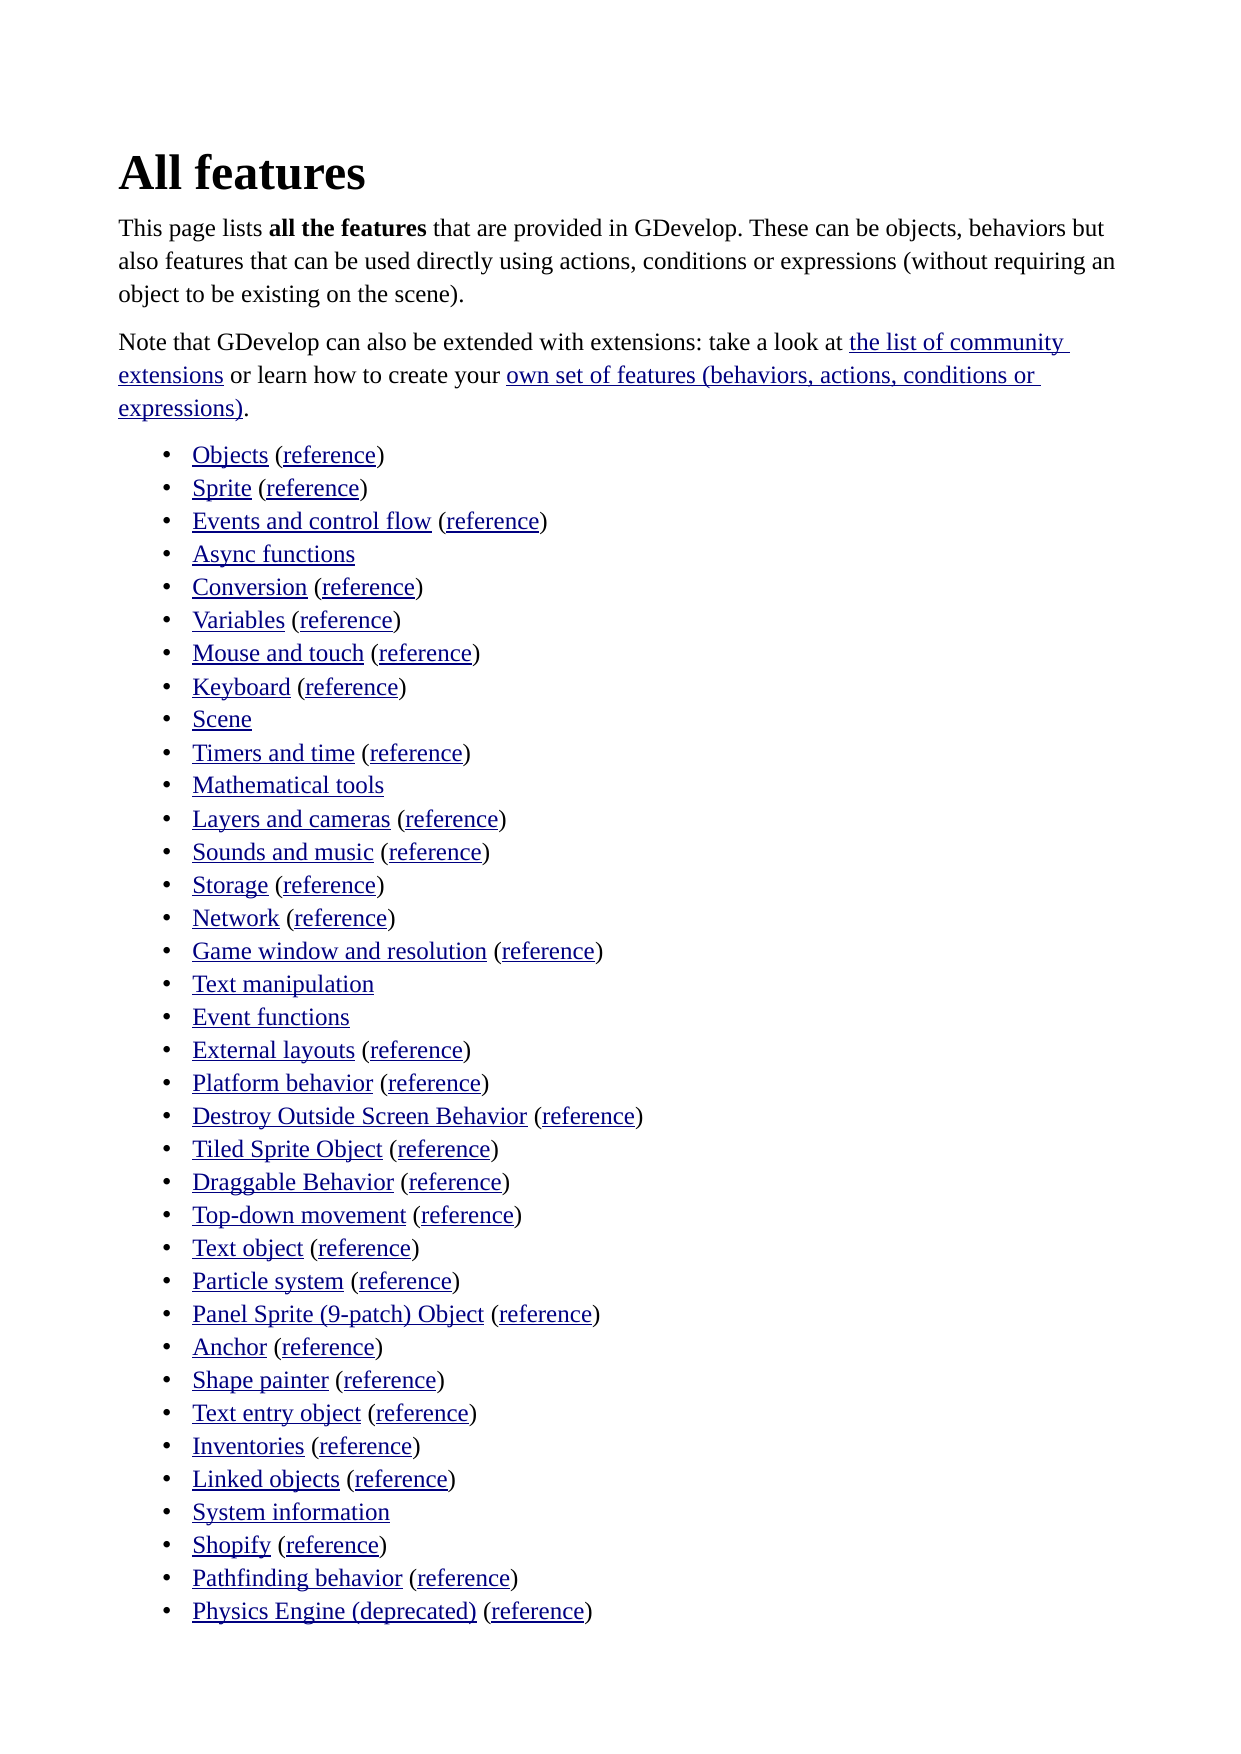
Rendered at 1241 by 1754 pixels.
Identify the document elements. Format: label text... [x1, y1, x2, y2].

list Game window and resolution (reference) [162, 936, 1122, 964]
list Text object (reference) [162, 1233, 1122, 1262]
list Storage (reference) [162, 870, 1122, 898]
list Draggable Behavior (reference) [162, 1167, 1122, 1196]
list Physics Engine (deprecated) (reference) [162, 1596, 1122, 1625]
list Objects (reference) [162, 440, 1122, 469]
list Async functions [162, 539, 1122, 568]
list Sprite (reference) [162, 473, 1122, 502]
list Sounds and music (reference) [162, 837, 1122, 865]
list Layers and cameras (reference) [162, 804, 1122, 832]
list Pathfinding behavior (reference) [162, 1563, 1122, 1592]
list Network (reference) [162, 903, 1122, 931]
list Text entry object (reference) [162, 1398, 1122, 1427]
list Variables (reference) [162, 606, 1122, 634]
list Anchor (reference) [162, 1332, 1122, 1361]
list System information [162, 1497, 1122, 1526]
list Events and control flow (reference) [162, 506, 1122, 535]
list Top-down movement (reference) [162, 1200, 1122, 1229]
list Conversion (reference) [162, 572, 1122, 601]
list Platform behavior (reference) [162, 1068, 1122, 1097]
list Text manipulation [162, 969, 1122, 997]
list Tiled Sprite Object (reference) [162, 1134, 1122, 1163]
list Shape painter (reference) [162, 1365, 1122, 1394]
list Destroy Outside Screen Behavior (reference) [162, 1101, 1122, 1129]
subtitle All features [118, 143, 1122, 201]
list Scene [162, 704, 1122, 733]
text Note that GDevelop can also be extended with extensions: take a look at the list of community extensions or learn how to create your own set of features (behaviors, actions, conditions or expressions). [118, 327, 1122, 422]
list Panel Sprite (9-patch) Object (reference) [162, 1299, 1122, 1328]
list Timers and time (reference) [162, 738, 1122, 766]
list Mouse and touch (reference) [162, 638, 1122, 667]
list Particle system (reference) [162, 1266, 1122, 1295]
list Inventories (reference) [162, 1431, 1122, 1460]
list Mathematical tools [162, 771, 1122, 799]
list Keyboard (reference) [162, 672, 1122, 700]
list Shopify (reference) [162, 1530, 1122, 1559]
list External layouts (reference) [162, 1035, 1122, 1063]
list Event functions [162, 1002, 1122, 1031]
text This page lists all the features that are provided in GDevelop. These can be objects, behaviors but also features that can be used directly using actions, conditions or expressions (without requiring an object to be existing on the scene). [118, 213, 1122, 308]
list Linked objects (reference) [162, 1464, 1122, 1493]
